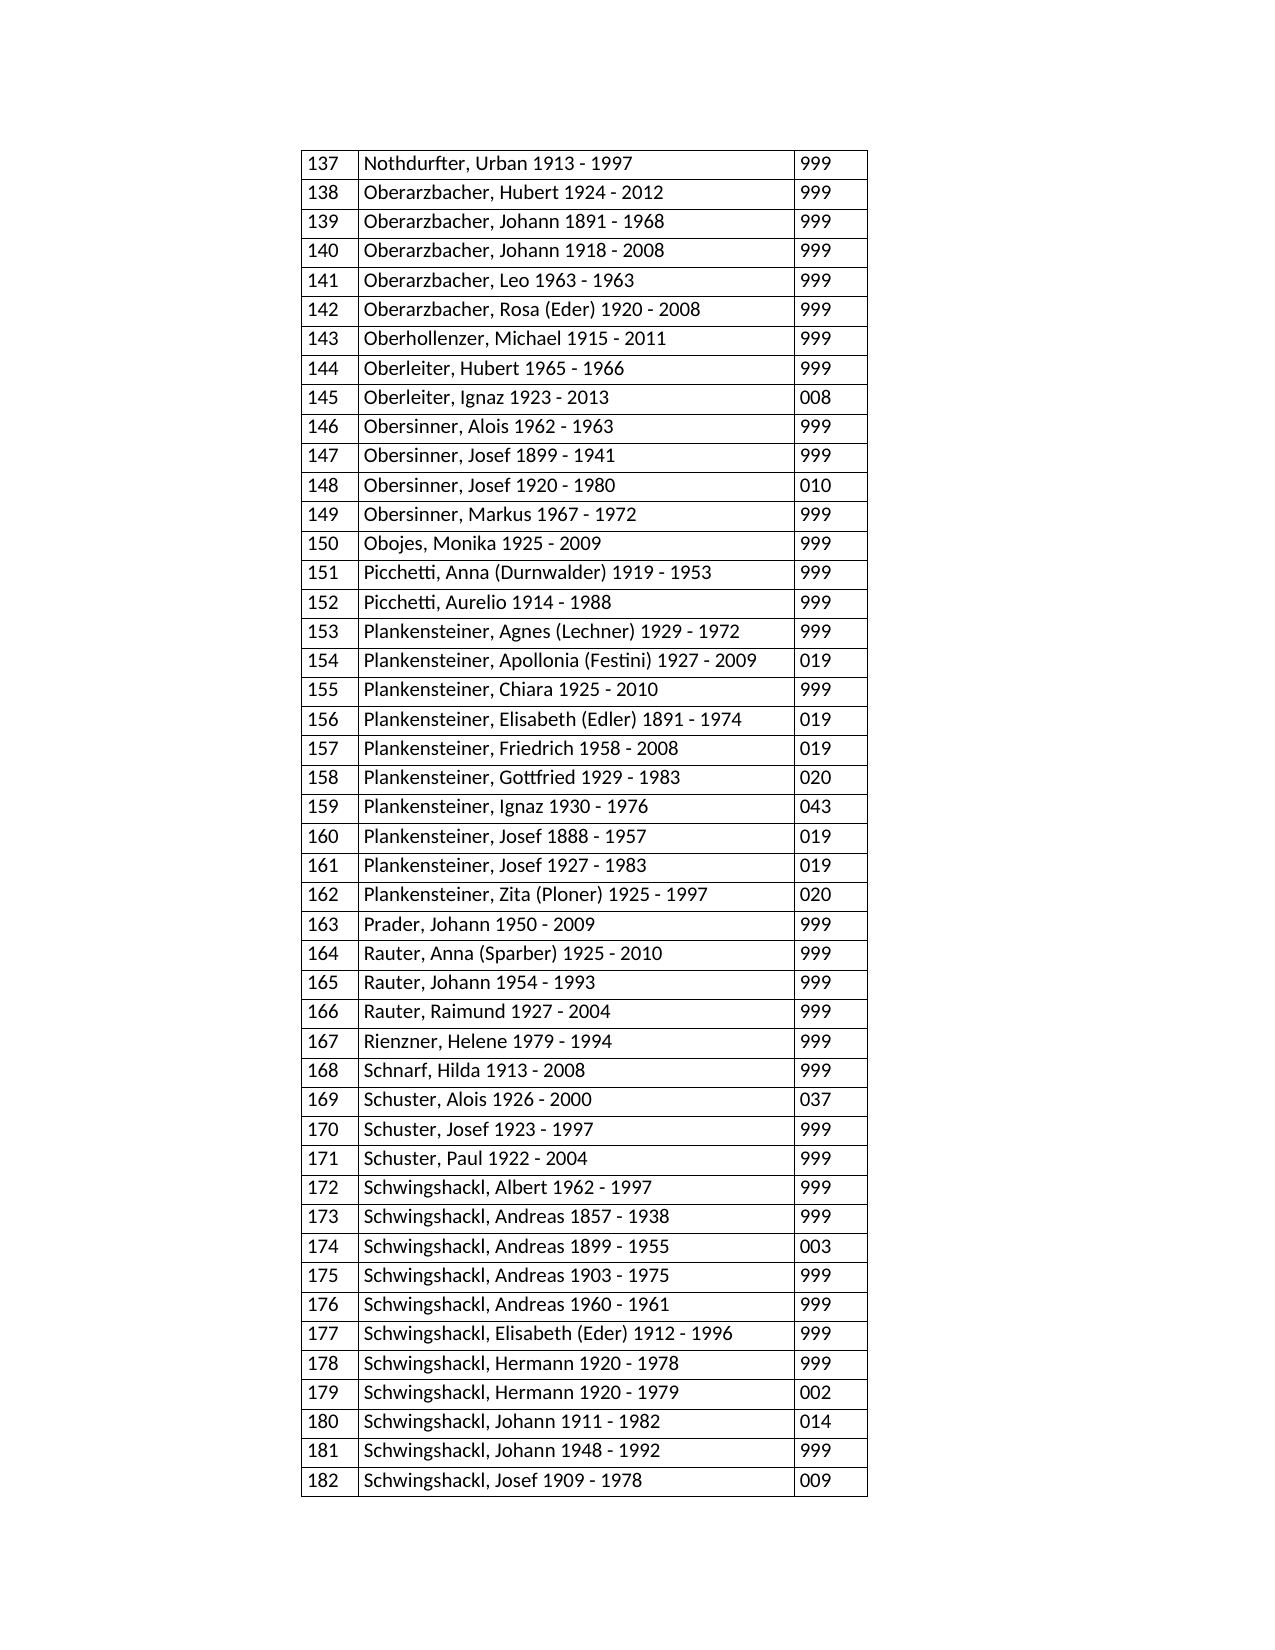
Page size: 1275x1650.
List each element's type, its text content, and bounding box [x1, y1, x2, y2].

table_cell 999 [795, 1176, 867, 1204]
table_cell Schwingshackl, Andreas 1960 - 1961 [359, 1293, 794, 1321]
table_cell [188, 1409, 244, 1438]
table_cell Prader, Johann 1950 - 2009 [359, 912, 794, 940]
table_cell [244, 999, 301, 1028]
table_cell Schwingshackl, Johann 1948 - 1992 [359, 1439, 794, 1467]
table_cell [244, 296, 301, 326]
table_cell Schuster, Alois 1926 - 2000 [359, 1088, 794, 1116]
table_cell Oberhollenzer, Michael 1915 - 2011 [359, 327, 794, 355]
table_cell 999 [795, 268, 867, 296]
table_cell 999 [795, 356, 867, 384]
table_cell [244, 179, 301, 208]
table_cell [244, 853, 301, 882]
table_cell Oberarzbacher, Johann 1918 - 2008 [359, 239, 794, 267]
table_cell Schwingshackl, Andreas 1857 - 1938 [359, 1205, 794, 1233]
table_cell [244, 1204, 301, 1233]
table_cell 166 [302, 1000, 358, 1028]
table_cell 149 [302, 502, 358, 531]
table_cell [188, 296, 244, 326]
table_cell Rienzner, Helene 1979 - 1994 [359, 1029, 794, 1057]
table_cell 152 [302, 590, 358, 618]
table_cell [244, 1292, 301, 1321]
table_cell [244, 618, 301, 648]
table_cell Plankensteiner, Ignaz 1930 - 1976 [359, 795, 794, 823]
table_cell [188, 618, 244, 648]
table_cell 999 [795, 532, 867, 560]
table_cell 144 [302, 356, 358, 384]
table_cell 138 [302, 180, 358, 208]
table_cell Oberarzbacher, Johann 1891 - 1968 [359, 210, 794, 238]
table_cell [244, 209, 301, 238]
table_cell 999 [795, 239, 867, 267]
table_cell Obersinner, Alois 1962 - 1963 [359, 415, 794, 443]
table_cell [244, 735, 301, 765]
table_cell 999 [795, 1000, 867, 1028]
table_cell Plankensteiner, Chiara 1925 - 2010 [359, 678, 794, 706]
table_cell [188, 970, 244, 999]
table_cell 999 [795, 912, 867, 940]
table_cell [244, 414, 301, 443]
table_cell 163 [302, 912, 358, 940]
table_cell [244, 1233, 301, 1262]
table_cell 999 [795, 151, 867, 179]
table_cell [188, 1058, 244, 1087]
table_cell [244, 940, 301, 969]
table_cell 158 [302, 766, 358, 794]
table_cell 165 [302, 971, 358, 999]
table_cell Plankensteiner, Apollonia (Festini) 1927 - 2009 [359, 649, 794, 677]
table_cell [188, 794, 244, 823]
table_cell Oberleiter, Ignaz 1923 - 2013 [359, 385, 794, 413]
table_cell 142 [302, 297, 358, 326]
table_cell [244, 384, 301, 413]
table_cell [244, 706, 301, 735]
table_cell 999 [795, 444, 867, 472]
table_cell Oberleiter, Hubert 1965 - 1966 [359, 356, 794, 384]
table_cell Rauter, Anna (Sparber) 1925 - 2010 [359, 941, 794, 969]
table_cell 179 [302, 1380, 358, 1409]
table_cell 170 [302, 1117, 358, 1145]
table_cell [244, 1087, 301, 1116]
table_cell 150 [302, 532, 358, 560]
table_cell [244, 355, 301, 384]
table_cell [188, 1028, 244, 1057]
table_cell 002 [795, 1380, 867, 1409]
table_cell 153 [302, 619, 358, 648]
table_cell Schwingshackl, Andreas 1899 - 1955 [359, 1234, 794, 1262]
table_cell 148 [302, 473, 358, 501]
table_cell [244, 531, 301, 560]
table_cell [244, 1379, 301, 1409]
table_cell [188, 355, 244, 384]
table_cell 999 [795, 619, 867, 648]
table_cell Obersinner, Markus 1967 - 1972 [359, 502, 794, 531]
table_cell [244, 1321, 301, 1350]
table_cell [188, 501, 244, 531]
table_cell [244, 267, 301, 296]
table_cell [244, 1145, 301, 1174]
table_cell 145 [302, 385, 358, 413]
table_cell 174 [302, 1234, 358, 1262]
table_cell 019 [795, 649, 867, 677]
table_cell 999 [795, 590, 867, 618]
table_cell [188, 560, 244, 589]
table_cell [188, 238, 244, 267]
table_cell [188, 1321, 244, 1350]
table_cell 014 [795, 1410, 867, 1438]
table_cell 019 [795, 824, 867, 852]
table_cell 019 [795, 736, 867, 765]
table_cell 999 [795, 941, 867, 969]
table_cell 177 [302, 1322, 358, 1350]
table_cell 999 [795, 561, 867, 589]
table_cell Schwingshackl, Andreas 1903 - 1975 [359, 1263, 794, 1292]
table_cell 151 [302, 561, 358, 589]
table_cell [188, 443, 244, 472]
table_cell [188, 179, 244, 208]
table_cell 173 [302, 1205, 358, 1233]
table_cell 999 [795, 180, 867, 208]
table_cell Schwingshackl, Hermann 1920 - 1978 [359, 1351, 794, 1379]
table_cell 175 [302, 1263, 358, 1292]
table_cell 999 [795, 415, 867, 443]
table_cell [188, 1262, 244, 1292]
table_cell [244, 911, 301, 940]
table_cell [244, 794, 301, 823]
table_cell [188, 209, 244, 238]
table_cell [244, 443, 301, 472]
table_cell Obersinner, Josef 1920 - 1980 [359, 473, 794, 501]
table_cell [244, 1058, 301, 1087]
table_cell [188, 823, 244, 852]
table_cell 172 [302, 1176, 358, 1204]
table_cell Rauter, Johann 1954 - 1993 [359, 971, 794, 999]
table_cell Oberarzbacher, Leo 1963 - 1963 [359, 268, 794, 296]
table_cell 168 [302, 1059, 358, 1087]
table_cell [188, 1350, 244, 1379]
table_cell Plankensteiner, Elisabeth (Edler) 1891 - 1974 [359, 707, 794, 735]
table_cell [244, 1438, 301, 1467]
table_cell [188, 384, 244, 413]
table_cell [244, 501, 301, 531]
table_cell 155 [302, 678, 358, 706]
table_cell Plankensteiner, Zita (Ploner) 1925 - 1997 [359, 883, 794, 911]
table_cell 010 [795, 473, 867, 501]
table_cell [244, 1175, 301, 1204]
table_cell 169 [302, 1088, 358, 1116]
table_cell [188, 1204, 244, 1233]
table_cell [188, 531, 244, 560]
table_cell 020 [795, 766, 867, 794]
table_cell 008 [795, 385, 867, 413]
table_cell 019 [795, 707, 867, 735]
table_cell 999 [795, 1351, 867, 1379]
table_cell Schwingshackl, Albert 1962 - 1997 [359, 1176, 794, 1204]
table_cell Picchetti, Aurelio 1914 - 1988 [359, 590, 794, 618]
table_cell Picchetti, Anna (Durnwalder) 1919 - 1953 [359, 561, 794, 589]
table_cell Plankensteiner, Friedrich 1958 - 2008 [359, 736, 794, 765]
table_cell [188, 1467, 244, 1496]
table_cell Schwingshackl, Josef 1909 - 1978 [359, 1468, 794, 1496]
table_cell [244, 589, 301, 618]
table_cell 159 [302, 795, 358, 823]
table_cell 140 [302, 239, 358, 267]
table_cell 999 [795, 1439, 867, 1467]
table_cell 019 [795, 854, 867, 882]
table_cell [188, 648, 244, 677]
table_cell Plankensteiner, Agnes (Lechner) 1929 - 1972 [359, 619, 794, 648]
table_cell 999 [795, 971, 867, 999]
table_cell 139 [302, 210, 358, 238]
table_cell [188, 911, 244, 940]
table_cell [244, 1467, 301, 1496]
table_cell 146 [302, 415, 358, 443]
table_cell [244, 677, 301, 706]
table_cell Schnarf, Hilda 1913 - 2008 [359, 1059, 794, 1087]
table_cell 999 [795, 297, 867, 326]
table_cell [188, 765, 244, 794]
table_cell Plankensteiner, Josef 1888 - 1957 [359, 824, 794, 852]
table_cell 999 [795, 1117, 867, 1145]
table_cell 167 [302, 1029, 358, 1057]
table_cell [244, 1028, 301, 1057]
table_cell [188, 1087, 244, 1116]
table_cell [188, 267, 244, 296]
table_cell [188, 1116, 244, 1145]
table_cell 020 [795, 883, 867, 911]
table_cell 003 [795, 1234, 867, 1262]
table_cell [188, 940, 244, 969]
table_cell 164 [302, 941, 358, 969]
table_cell 999 [795, 502, 867, 531]
table_cell 162 [302, 883, 358, 911]
table_cell [244, 560, 301, 589]
table_cell [188, 1175, 244, 1204]
table_cell 999 [795, 327, 867, 355]
table_cell [188, 1233, 244, 1262]
table_cell 176 [302, 1293, 358, 1321]
table_cell 037 [795, 1088, 867, 1116]
table_cell 147 [302, 444, 358, 472]
table_cell 999 [795, 678, 867, 706]
table_cell Obersinner, Josef 1899 - 1941 [359, 444, 794, 472]
table_cell 160 [302, 824, 358, 852]
table_cell [188, 414, 244, 443]
table_cell Oberarzbacher, Rosa (Eder) 1920 - 2008 [359, 297, 794, 326]
table_cell [188, 150, 244, 179]
table_cell 999 [795, 1029, 867, 1057]
table_cell [244, 970, 301, 999]
table_cell [188, 706, 244, 735]
table_cell Schuster, Paul 1922 - 2004 [359, 1146, 794, 1174]
table_cell 137 [302, 151, 358, 179]
table_cell Schwingshackl, Elisabeth (Eder) 1912 - 1996 [359, 1322, 794, 1350]
table_cell Plankensteiner, Josef 1927 - 1983 [359, 854, 794, 882]
table_cell [188, 1292, 244, 1321]
table_cell Schwingshackl, Hermann 1920 - 1979 [359, 1380, 794, 1409]
table_cell [244, 648, 301, 677]
table_cell [244, 472, 301, 501]
table_cell [188, 1379, 244, 1409]
table_cell 999 [795, 1263, 867, 1292]
table_cell 156 [302, 707, 358, 735]
table_cell [188, 999, 244, 1028]
table_cell Plankensteiner, Gottfried 1929 - 1983 [359, 766, 794, 794]
table_cell 999 [795, 1293, 867, 1321]
table_cell 999 [795, 1146, 867, 1174]
table_cell 182 [302, 1468, 358, 1496]
table_cell 043 [795, 795, 867, 823]
table_cell 154 [302, 649, 358, 677]
table_cell 999 [795, 1322, 867, 1350]
table_cell 009 [795, 1468, 867, 1496]
table_cell 999 [795, 1059, 867, 1087]
table_cell [244, 823, 301, 852]
table_cell [244, 326, 301, 355]
table_cell 181 [302, 1439, 358, 1467]
table_cell [188, 1438, 244, 1467]
table_cell Nothdurfter, Urban 1913 - 1997 [359, 151, 794, 179]
table_cell [188, 472, 244, 501]
table_cell [244, 150, 301, 179]
table_cell [188, 1145, 244, 1174]
table_cell [244, 882, 301, 911]
table_cell [244, 765, 301, 794]
table_cell [188, 853, 244, 882]
table_cell [188, 677, 244, 706]
table_cell Rauter, Raimund 1927 - 2004 [359, 1000, 794, 1028]
table_cell 180 [302, 1410, 358, 1438]
table_cell 178 [302, 1351, 358, 1379]
table_cell [244, 1350, 301, 1379]
table_cell [244, 1409, 301, 1438]
table_cell Schwingshackl, Johann 1911 - 1982 [359, 1410, 794, 1438]
table_cell 999 [795, 1205, 867, 1233]
table_cell 171 [302, 1146, 358, 1174]
table_cell [244, 1262, 301, 1292]
table_cell [188, 735, 244, 765]
table_cell [244, 1116, 301, 1145]
table_cell 999 [795, 210, 867, 238]
table_cell [188, 589, 244, 618]
table_cell Oberarzbacher, Hubert 1924 - 2012 [359, 180, 794, 208]
table_cell 161 [302, 854, 358, 882]
table_cell 157 [302, 736, 358, 765]
table_cell Schuster, Josef 1923 - 1997 [359, 1117, 794, 1145]
table_cell [244, 238, 301, 267]
table_cell 143 [302, 327, 358, 355]
table_cell [188, 882, 244, 911]
table_cell Obojes, Monika 1925 - 2009 [359, 532, 794, 560]
table_cell [188, 326, 244, 355]
table_cell 141 [302, 268, 358, 296]
